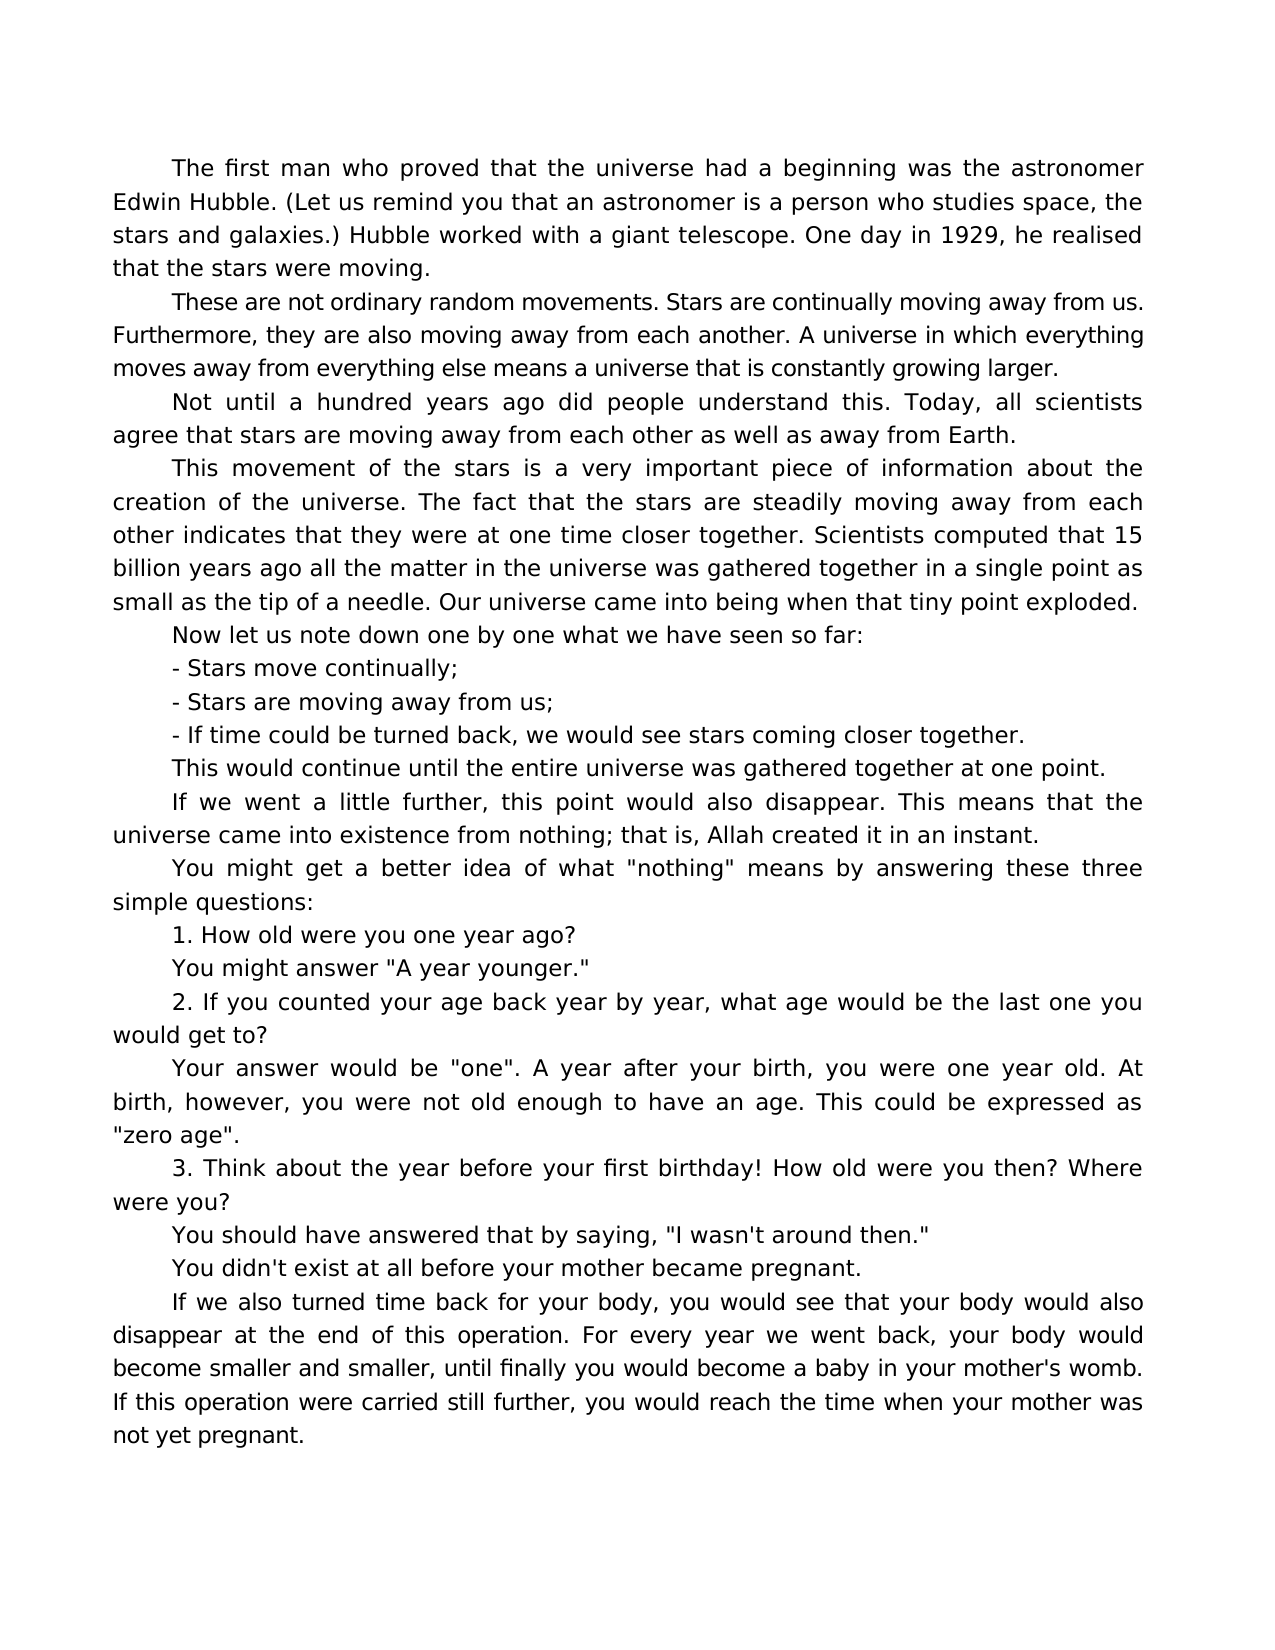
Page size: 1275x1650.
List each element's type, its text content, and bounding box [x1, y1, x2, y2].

text This movement of the stars is a very important piece of information about the creation of the universe. The fact that the stars are steadily moving away from each other indicates that they were at one time closer together. Scientists computed that 15 billion years ago all the matter in the universe was gathered together in a single point as small as the tip of a needle. Our universe came into being when that tiny point exploded. [112, 450, 1145, 617]
text The first man who proved that the universe had a beginning was the astronomer Edwin Hubble. (Let us remind you that an astronomer is a person who studies space, the stars and galaxies.) Hubble worked with a giant telescope. One day in 1929, he realised that the stars were moving. [112, 150, 1145, 283]
text You should have answered that by saying, "I wasn't around then." [112, 1217, 1145, 1250]
text You might get a better idea of what "nothing" means by answering these three simple questions: [112, 850, 1145, 917]
text If we went a little further, this point would also disappear. This means that the universe came into existence from nothing; that is, Allah created it in an instant. [112, 783, 1145, 850]
text These are not ordinary random movements. Stars are continually moving away from us. Furthermore, they are also moving away from each another. A universe in which everything moves away from everything else means a universe that is constantly growing larger. [112, 283, 1145, 383]
text You didn't exist at all before your mother became pregnant. [112, 1250, 1145, 1283]
text Not until a hundred years ago did people understand this. Today, all scientists agree that stars are moving away from each other as well as away from Earth. [112, 383, 1145, 450]
text - Stars are moving away from us; [112, 683, 1145, 717]
text 2. If you counted your age back year by year, what age would be the last one you would get to? [112, 983, 1145, 1050]
text If we also turned time back for your body, you would see that your body would also disappear at the end of this operation. For every year we went back, your body would become smaller and smaller, until finally you would become a baby in your mother's womb. If this operation were carried still further, you would reach the time when your mother was not yet pregnant. [112, 1283, 1145, 1450]
text - Stars move continually; [112, 650, 1145, 683]
text Now let us note down one by one what we have seen so far: [112, 617, 1145, 650]
text This would continue until the entire universe was gathered together at one point. [112, 750, 1145, 783]
text 3. Think about the year before your first birthday! How old were you then? Where were you? [112, 1150, 1145, 1217]
text Your answer would be "one". A year after your birth, you were one year old. At birth, however, you were not old enough to have an age. This could be expressed as "zero age". [112, 1050, 1145, 1150]
text 1. How old were you one year ago? [112, 917, 1145, 950]
text You might answer "A year younger." [112, 950, 1145, 983]
text - If time could be turned back, we would see stars coming closer together. [112, 717, 1145, 750]
